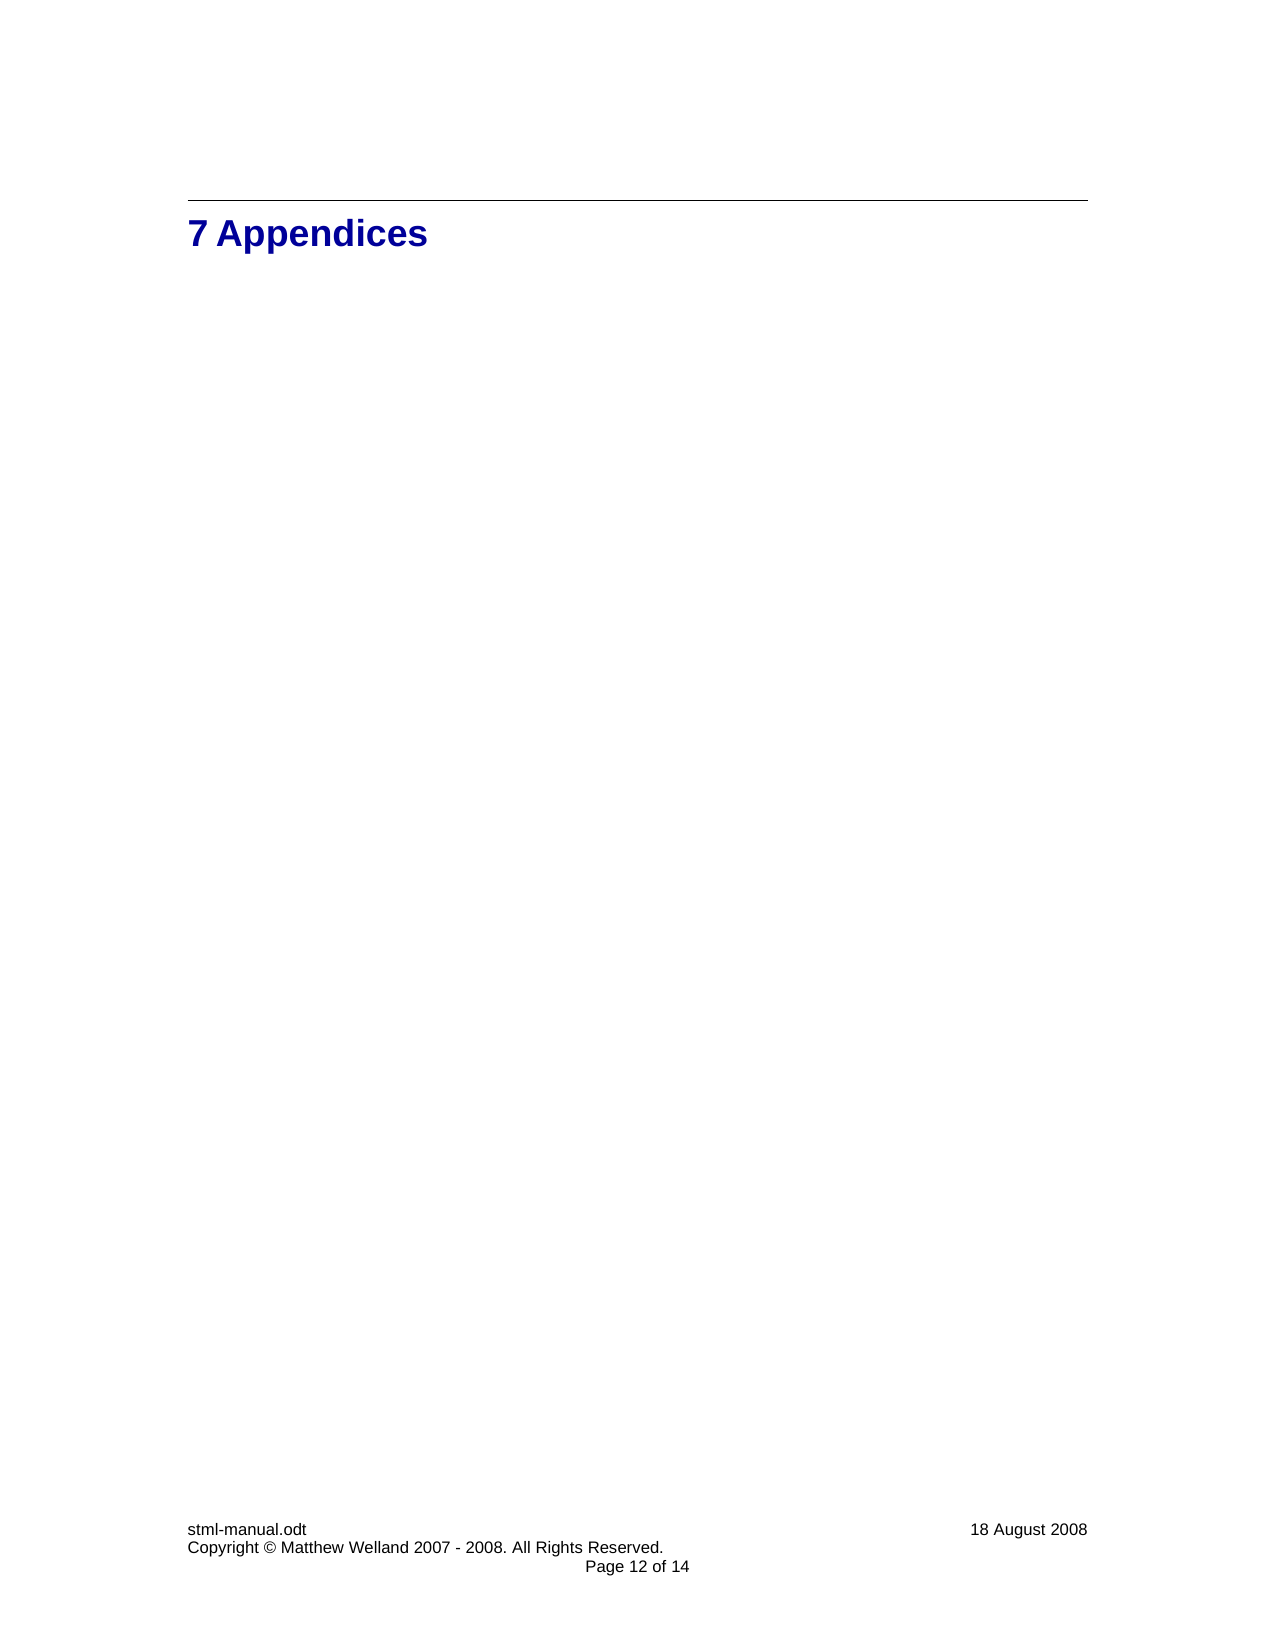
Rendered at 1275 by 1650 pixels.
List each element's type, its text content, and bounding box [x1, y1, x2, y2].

subtitle Appendices [187, 201, 1088, 254]
